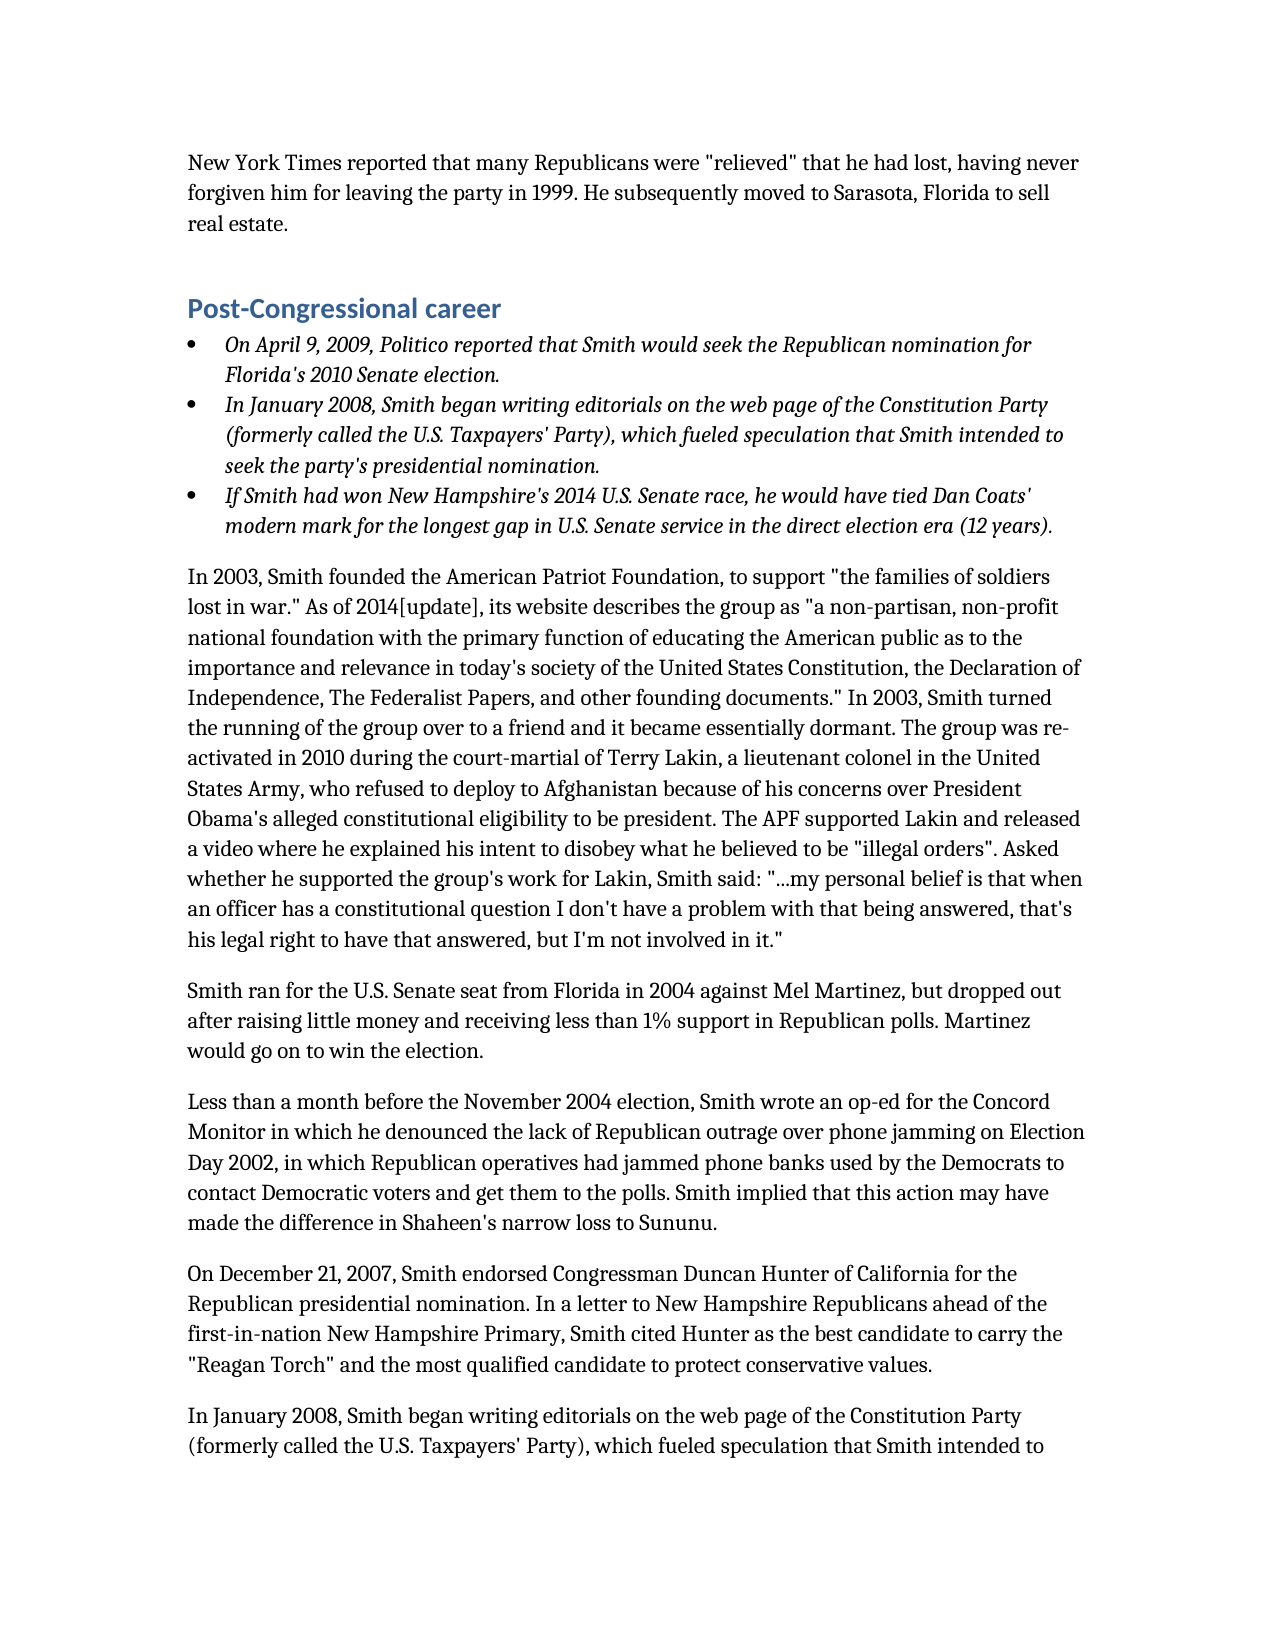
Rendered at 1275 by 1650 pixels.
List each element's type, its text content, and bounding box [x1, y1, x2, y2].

list On April 9, 2009, Politico reported that Smith would seek the Republican nomination for Florida's 2010 Senate election. [187, 332, 1087, 388]
text Smith ran for the U.S. Senate seat from Florida in 2004 against Mel Martinez, but dropped out after raising little money and receiving less than 1% support in Republican polls. Martinez would go on to win the election. [187, 977, 1087, 1064]
list If Smith had won New Hampshire's 2014 U.S. Senate race, he would have tied Dan Coats' modern mark for the longest gap in U.S. Senate service in the direct election era (12 years). [187, 483, 1087, 539]
list In January 2008, Smith began writing editorials on the web page of the Constitution Party (formerly called the U.S. Taxpayers' Party), which fueled speculation that Smith intended to seek the party's presidential nomination. [187, 392, 1087, 479]
text Less than a month before the November 2004 election, Smith wrote an op-ed for the Concord Monitor in which he denounced the lack of Republican outrage over phone jamming on Election Day 2002, in which Republican operatives had jammed phone banks used by the Democrats to contact Democratic voters and get them to the polls. Smith implied that this action may have made the difference in Shaheen's narrow loss to Sununu. [187, 1089, 1087, 1236]
text On December 21, 2007, Smith endorsed Congressman Duncan Hunter of California for the Republican presidential nomination. In a letter to New Hampshire Republicans ahead of the first-in-nation New Hampshire Primary, Smith cited Hunter as the best candidate to carry the "Reagan Torch" and the most qualified candidate to protect conservative values. [187, 1261, 1087, 1378]
subtitle Post-Congressional career [187, 291, 1087, 326]
text New York Times reported that many Republicans were "relieved" that he had lost, having never forgiven him for leaving the party in 1999. He subsequently moved to Sarasota, Florida to sell real estate. [187, 150, 1087, 237]
text In January 2008, Smith began writing editorials on the web page of the Constitution Party (formerly called the U.S. Taxpayers' Party), which fueled speculation that Smith intended to [187, 1402, 1087, 1459]
text In 2003, Smith founded the American Patriot Foundation, to support "the families of soldiers lost in war." As of 2014[update], its website describes the group as "a non-partisan, non-profit national foundation with the primary function of educating the American public as to the importance and relevance in today's society of the United States Constitution, the Declaration of Independence, The Federalist Papers, and other founding documents." In 2003, Smith turned the running of the group over to a friend and it became essentially dormant. The group was re-activated in 2010 during the court-martial of Terry Lakin, a lieutenant colonel in the United States Army, who refused to deploy to Afghanistan because of his concerns over President Obama's alleged constitutional eligibility to be president. The APF supported Lakin and released a video where he explained his intent to disobey what he believed to be "illegal orders". Asked whether he supported the group's work for Lakin, Smith said: "...my personal belief is that when an officer has a constitutional question I don't have a problem with that being answered, that's his legal right to have that answered, but I'm not involved in it." [187, 564, 1087, 953]
